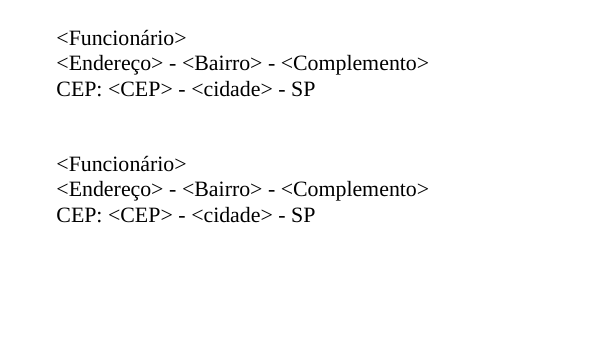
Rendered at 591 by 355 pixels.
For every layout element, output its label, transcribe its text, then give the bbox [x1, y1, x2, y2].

text <Endereço> - <Bairro> - <Complemento> [56, 176, 528, 202]
text CEP: <CEP> - <cidade> - SP [56, 202, 469, 227]
text CEP: <CEP> - <cidade> - SP [56, 76, 469, 101]
text <Endereço> - <Bairro> - <Complemento> [56, 50, 528, 76]
text <Funcionário> [56, 151, 487, 176]
text <Funcionário> [56, 25, 528, 50]
